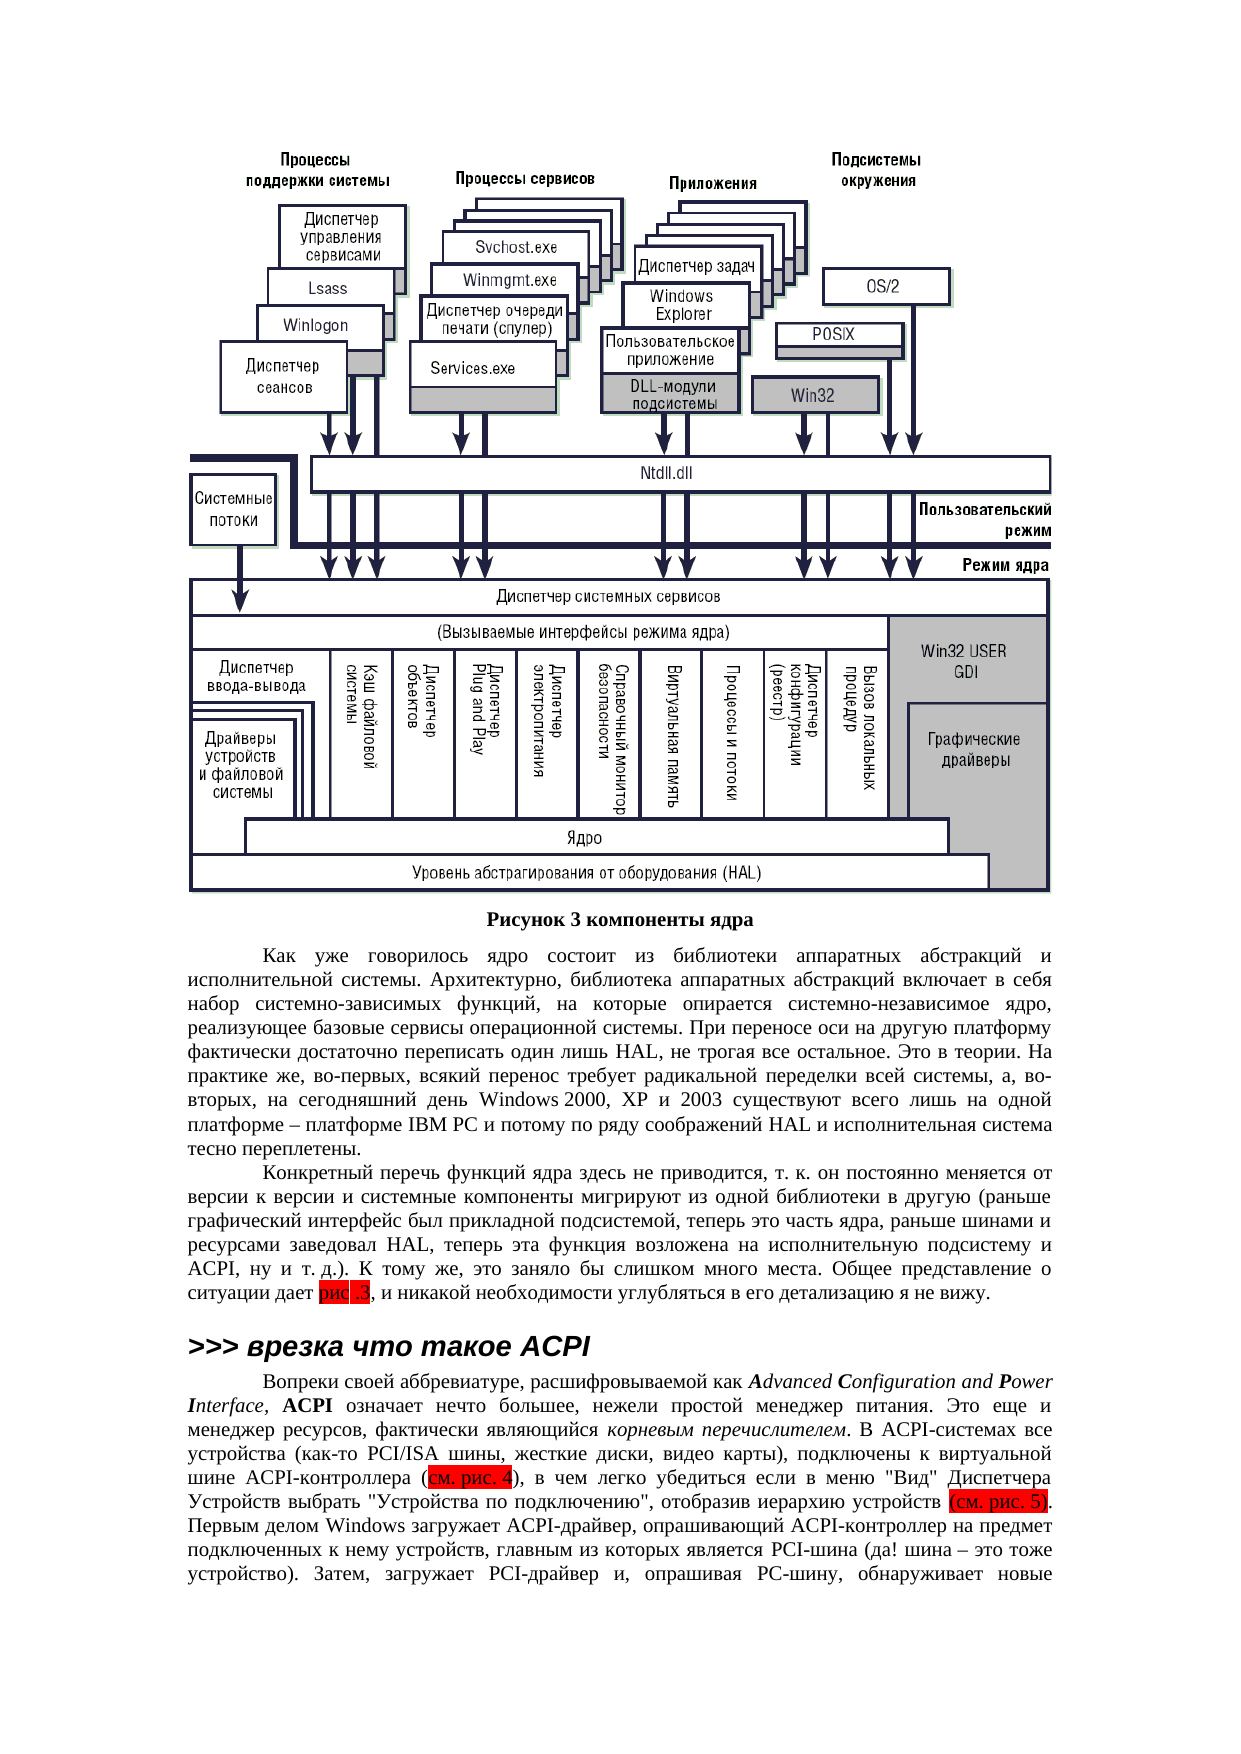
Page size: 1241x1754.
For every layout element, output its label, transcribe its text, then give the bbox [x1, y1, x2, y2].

text Рисунок 3 компоненты ядра [187, 906, 1053, 931]
picture [187, 150, 1052, 894]
text Вопреки своей аббревиатуре, расшифровываемой как Advanced Configuration and Power Interface, ACPI означает нечто большее, нежели простой менеджер питания. Это еще и менеджер ресурсов, фактически являющийся корневым перечислителем. В ACPI-системах все устройства (как-то PCI/ISA шины, жесткие диски, видео карты), подключены к виртуальной шине ACPI-контроллера (см. рис. 4), в чем легко убедиться если в меню "Вид" Диспетчера Устройств выбрать "Устройства по подключению", отобразив иерархию устройств (см. рис. 5). Первым делом Windows загружает ACPI-драйвер, опрашивающий ACPI-контроллер на предмет подключенных к нему устройств, главным из которых является PCI-шина (да! шина – это тоже устройство). Затем, загружает PCI-драйвер и, опрашивая PC-шину, обнаруживает новые [187, 1369, 1053, 1585]
text Как уже говорилось ядро состоит из библиотеки аппаратных абстракций и исполнительной системы. Архитектурно, библиотека аппаратных абстракций включает в себя набор системно-зависимых функций, на которые опирается системно-независимое ядро, реализующее базовые сервисы операционной системы. При переносе оси на другую платформу фактически достаточно переписать один лишь HAL, не трогая все остальное. Это в теории. На практике же, во-первых, всякий перенос требует радикальной переделки всей системы, а, во-вторых, на сегодняшний день Windows 2000, XP и 2003 существуют всего лишь на одной платформе – платформе IBM PC и потому по ряду соображений HAL и исполнительная система тесно переплетены. [187, 943, 1053, 1159]
text Конкретный перечь функций ядра здесь не приводится, т. к. он постоянно меняется от версии к версии и системные компоненты мигрируют из одной библиотеки в другую (раньше графический интерфейс был прикладной подсистемой, теперь это часть ядра, раньше шинами и ресурсами заведовал HAL, теперь эта функция возложена на исполнительную подсистему и ACPI, ну и т. д.). К тому же, это заняло бы слишком много места. Общее представление о ситуации дает рис .3, и никакой необходимости углубляться в его детализацию я не вижу. [187, 1159, 1053, 1304]
subtitle >>> врезка что такое ACPI [187, 1329, 1053, 1362]
